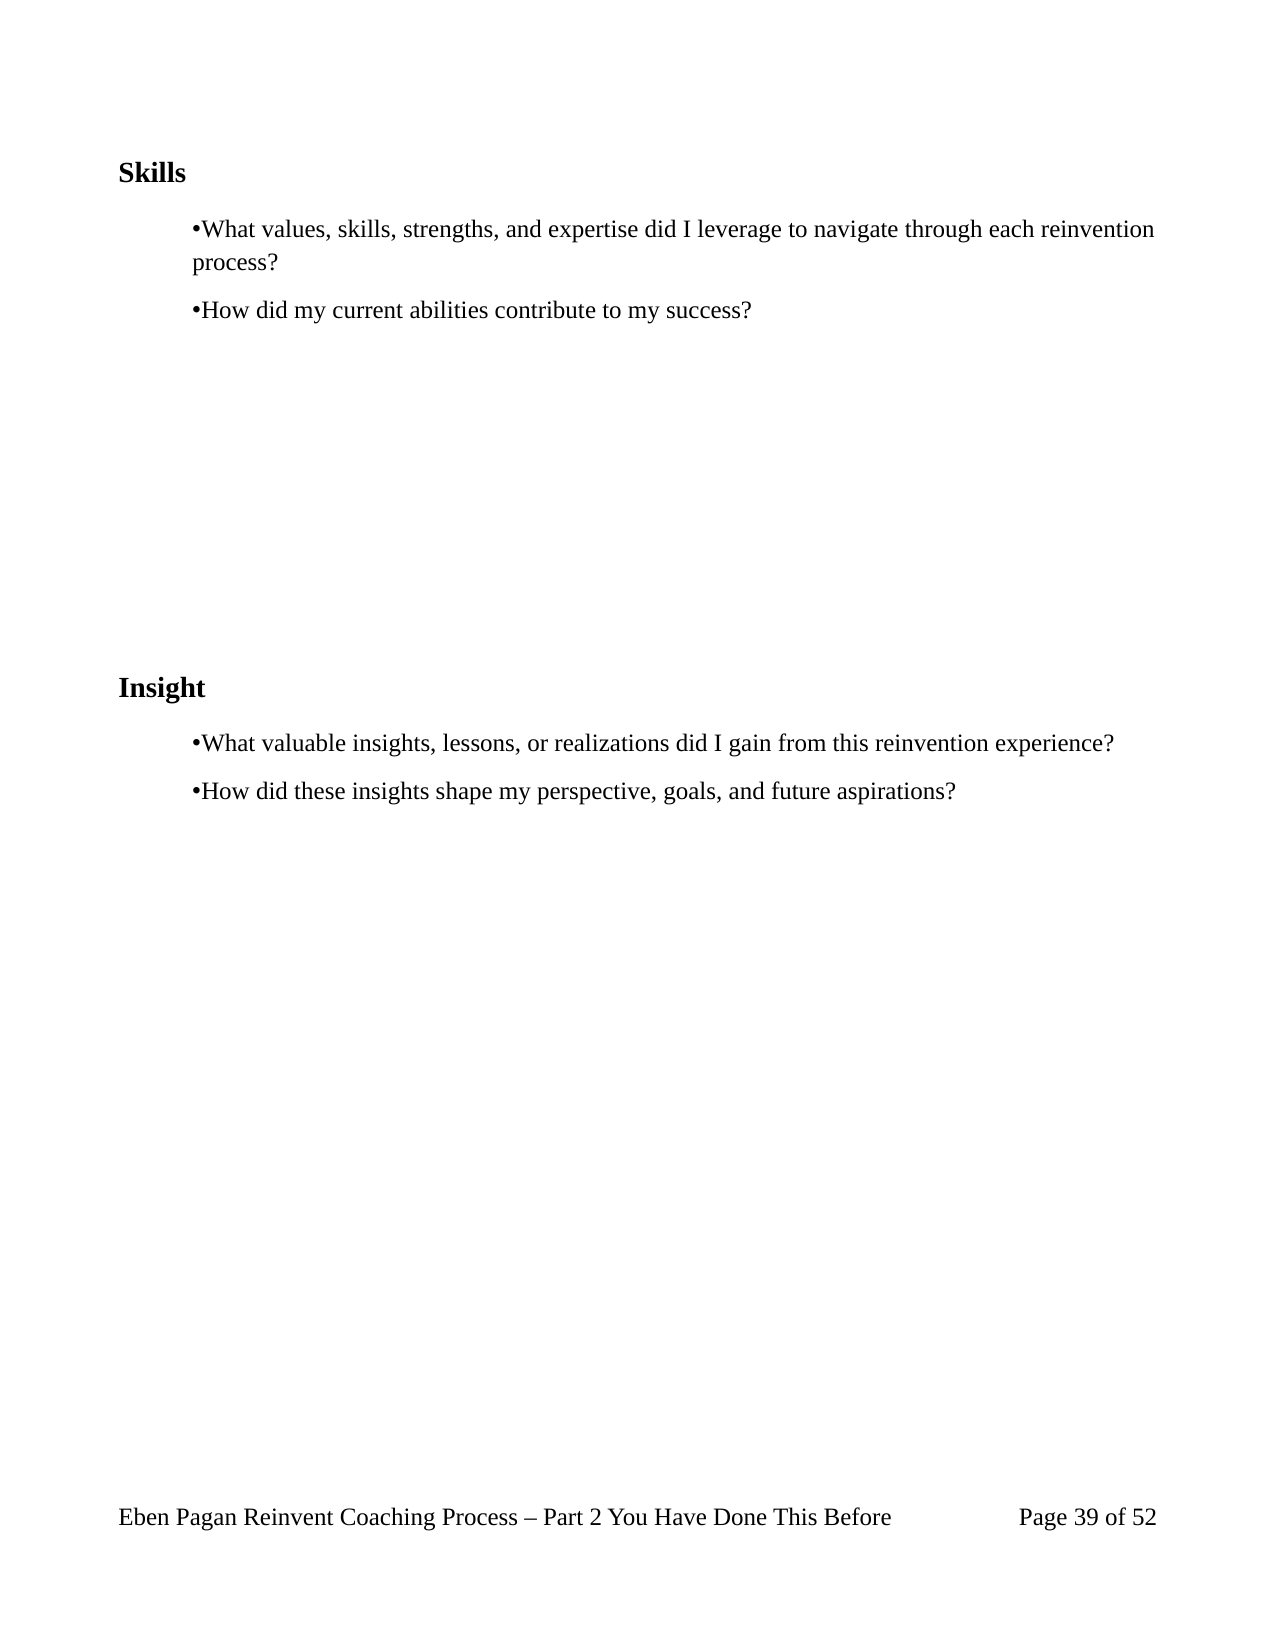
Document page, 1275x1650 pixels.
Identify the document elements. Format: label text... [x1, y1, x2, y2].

subtitle Insight [118, 670, 1157, 703]
subtitle Skills [118, 156, 1157, 189]
list How did these insights shape my perspective, goals, and future aspirations? [118, 776, 1157, 805]
list What values, skills, strengths, and expertise did I leverage to navigate through each reinvention process? [118, 214, 1157, 276]
list How did my current abilities contribute to my success? [118, 295, 1157, 323]
list What valuable insights, lessons, or realizations did I gain from this reinvention experience? [118, 728, 1157, 757]
